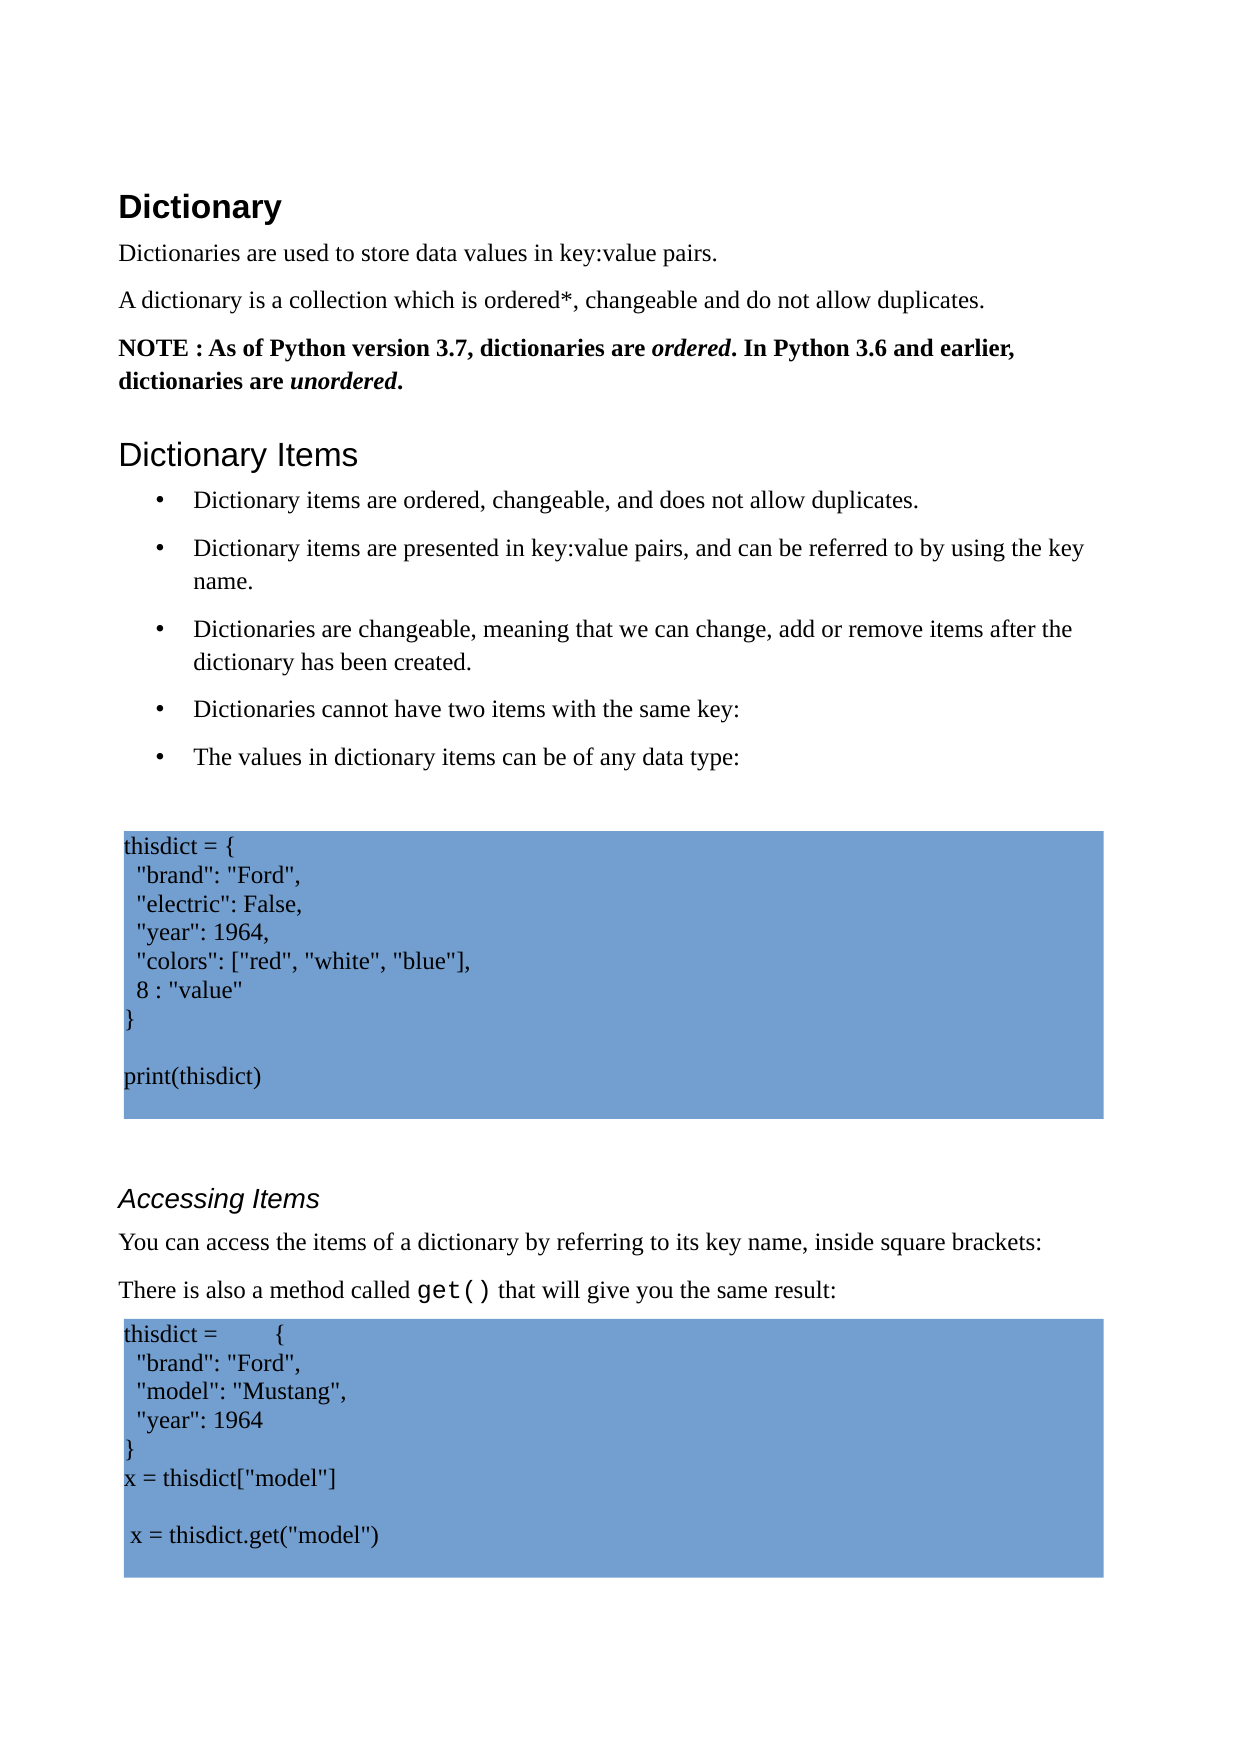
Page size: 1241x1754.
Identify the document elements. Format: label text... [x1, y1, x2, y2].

subtitle Accessing Items [118, 1183, 1122, 1215]
list Dictionary items are presented in key:value pairs, and can be referred to by using the key name. [156, 533, 1122, 595]
text NOTE : As of Python version 3.7, dictionaries are ordered. In Python 3.6 and earlier, dictionaries are unordered. [118, 333, 1122, 395]
list Dictionaries are changeable, meaning that we can change, add or remove items after the dictionary has been created. [156, 614, 1122, 676]
subtitle Dictionary Items [118, 434, 1122, 473]
text A dictionary is a collection which is ordered*, changeable and do not allow duplicates. [118, 285, 1122, 314]
text Dictionaries are used to store data values in key:value pairs. [118, 238, 1122, 266]
text There is also a method called get() that will give you the same result: [118, 1275, 1122, 1306]
list Dictionaries cannot have two items with the same key: [156, 694, 1122, 723]
list The values in dictionary items can be of any data type: [156, 742, 1122, 771]
subtitle Dictionary [118, 187, 1122, 225]
text You can access the items of a dictionary by referring to its key name, inside square brackets: [118, 1227, 1122, 1256]
list Dictionary items are ordered, changeable, and does not allow duplicates. [156, 486, 1122, 514]
